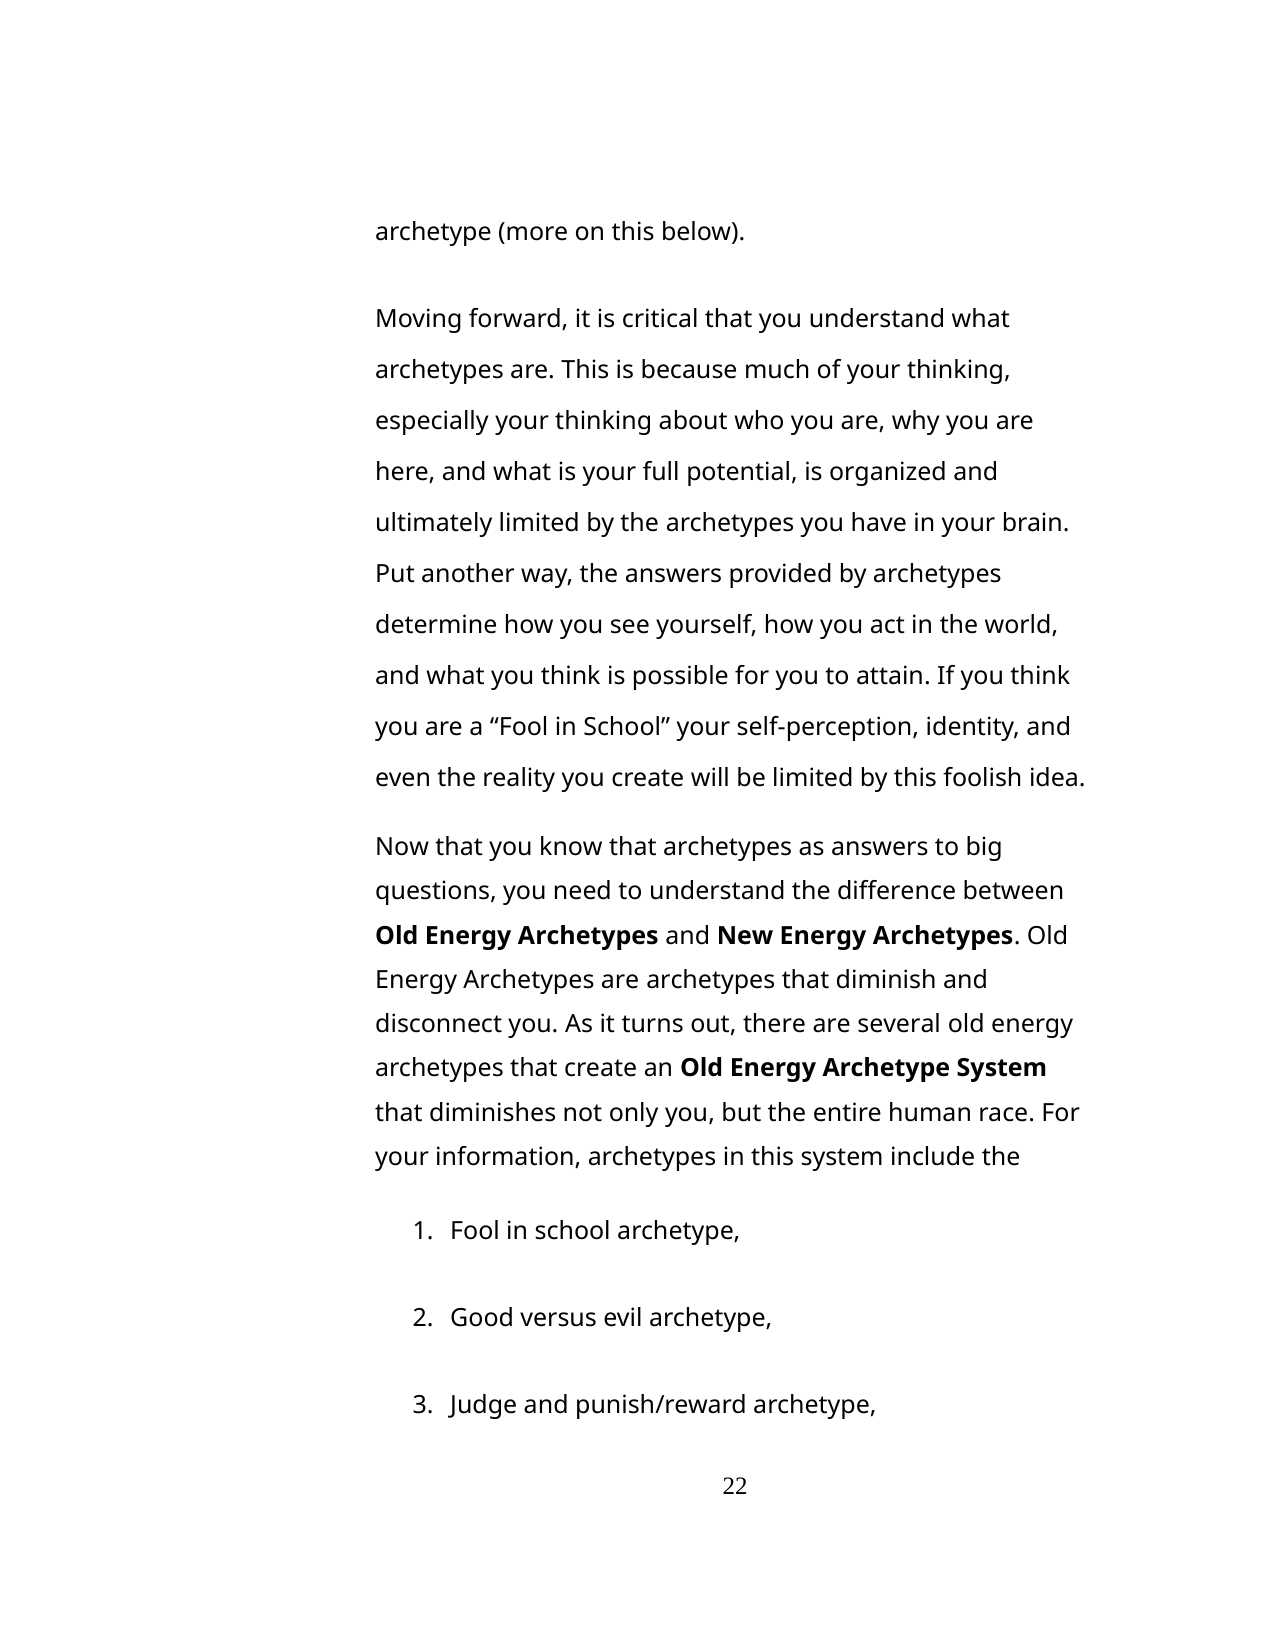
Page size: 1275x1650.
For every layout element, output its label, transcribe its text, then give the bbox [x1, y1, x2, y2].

text Now that you know that archetypes as answers to big questions, you need to understand the difference between Old Energy Archetypes and New Energy Archetypes. Old Energy Archetypes are archetypes that diminish and disconnect you. As it turns out, there are several old energy archetypes that create an Old Energy Archetype System that diminishes not only you, but the entire human race. For your information, archetypes in this system include the [375, 829, 1095, 1173]
list Judge and punish/reward archetype, [412, 1387, 1095, 1421]
list Fool in school archetype, [412, 1213, 1095, 1247]
text Moving forward, it is critical that you understand what archetypes are. This is because much of your thinking, especially your thinking about who you are, why you are here, and what is your full potential, is organized and ultimately limited by the archetypes you have in your brain. Put another way, the answers provided by archetypes determine how you see yourself, how you act in the world, and what you think is possible for you to attain. If you think you are a “Fool in School” your self-perception, identity, and even the reality you create will be limited by this foolish idea. [375, 300, 1095, 794]
list Good versus evil archetype, [412, 1300, 1095, 1334]
text archetype (more on this below). [375, 213, 1095, 248]
